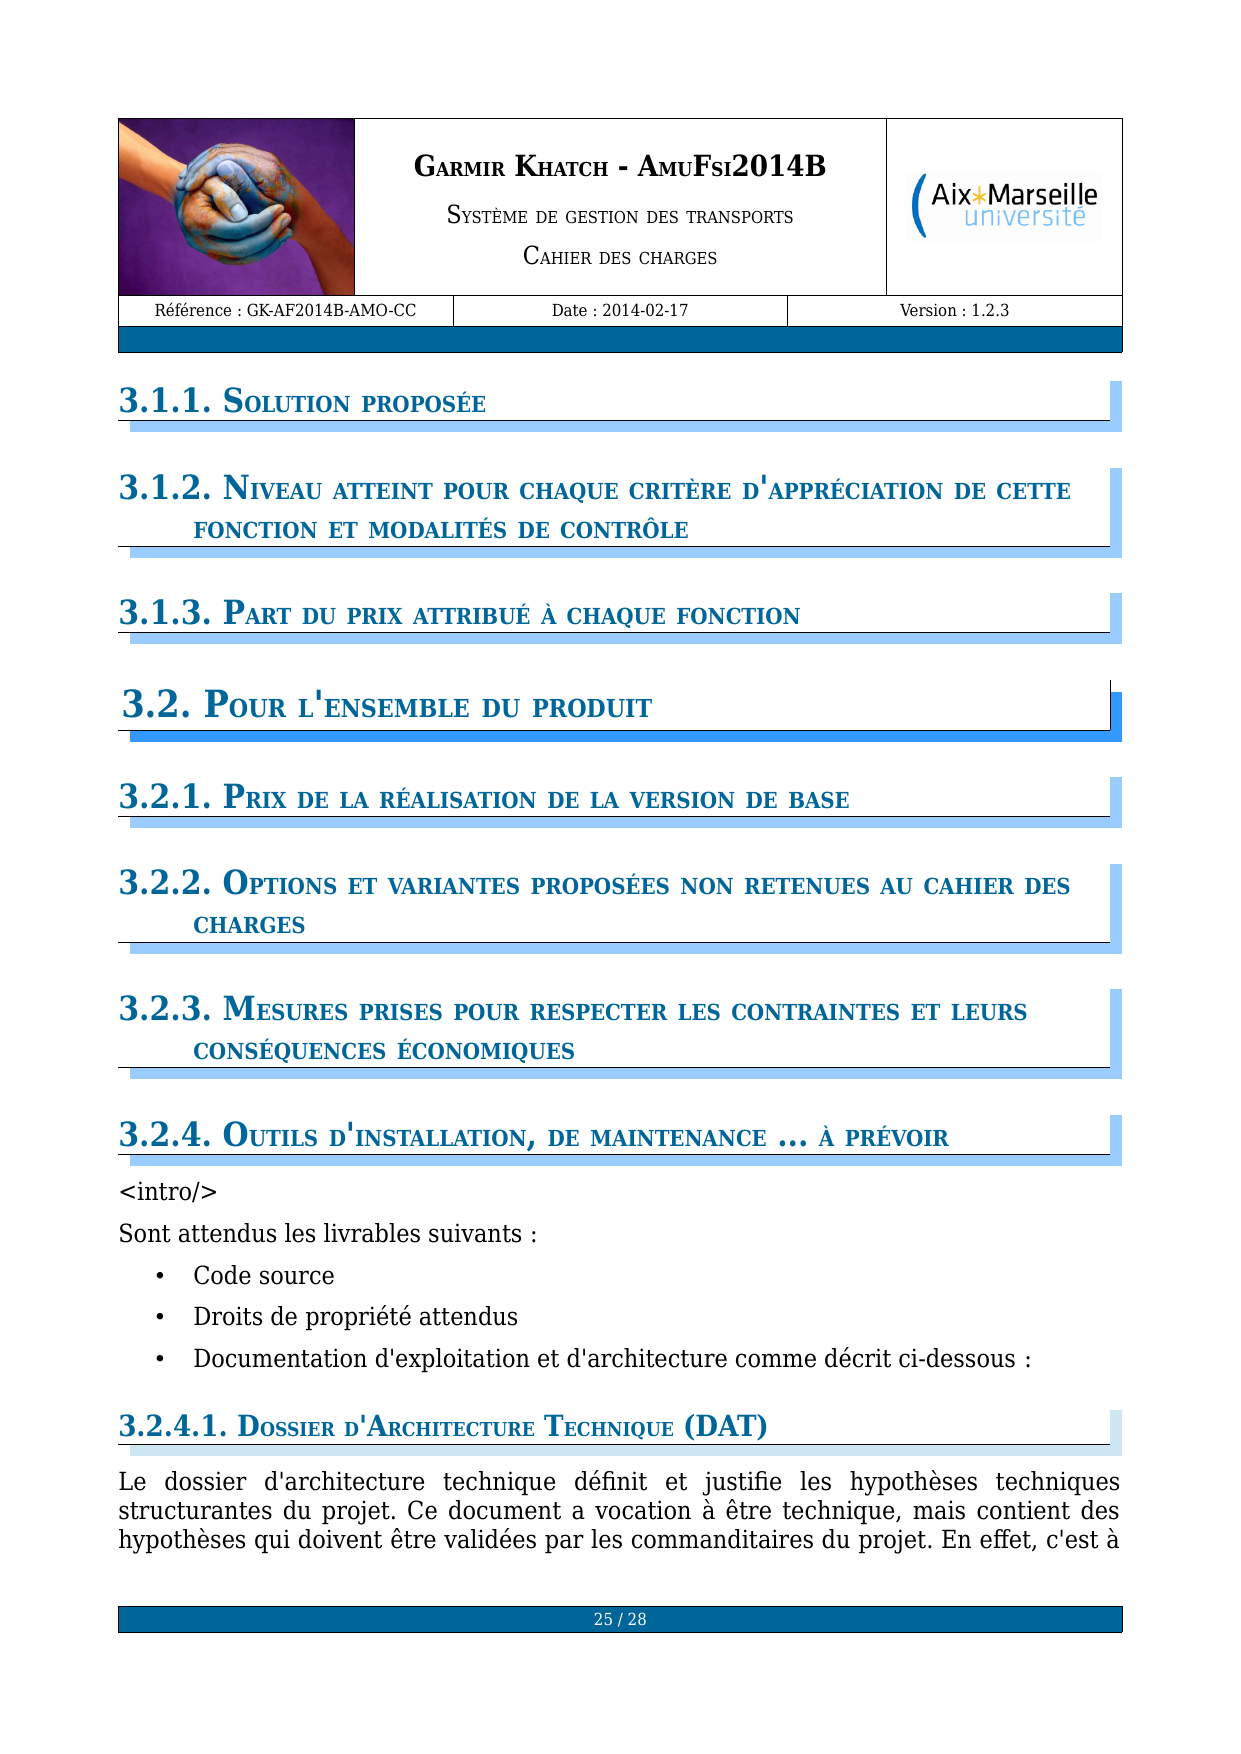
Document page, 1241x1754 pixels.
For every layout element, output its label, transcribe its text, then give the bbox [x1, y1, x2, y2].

subtitle Solution proposée [118, 381, 1110, 420]
subtitle Niveau atteint pour chaque critère d'appréciation de cette fonction et modalités de contrôle [118, 468, 1110, 546]
list Documentation d'exploitation et d'architecture comme décrit ci-dessous : [156, 1344, 1122, 1373]
text Sont attendus les livrables suivants : [118, 1219, 1122, 1248]
list Droits de propriété attendus [156, 1302, 1122, 1332]
subtitle Options et variantes proposées non retenues au cahier des charges [118, 863, 1110, 942]
subtitle Pour l'ensemble du produit [118, 680, 1110, 730]
text <intro/> [118, 1177, 1122, 1207]
subtitle Part du prix attribué à chaque fonction [118, 593, 1110, 632]
list Code source [156, 1261, 1122, 1290]
picture [887, 126, 1122, 288]
picture [119, 119, 354, 295]
subtitle Mesures prises pour respecter les contraintes et leurs conséquences économiques [118, 989, 1110, 1067]
text Le dossier d'architecture technique définit et justifie les hypothèses techniques structurantes du projet. Ce document a vocation à être technique, mais contient des hypothèses qui doivent être validées par les commanditaires du projet. En effet, c'est à [118, 1467, 1122, 1555]
subtitle Outils d'installation, de maintenance ... à prévoir [118, 1115, 1110, 1154]
subtitle Prix de la réalisation de la version de base [118, 777, 1110, 816]
subtitle Dossier d'Architecture Technique (DAT) [118, 1409, 1110, 1444]
